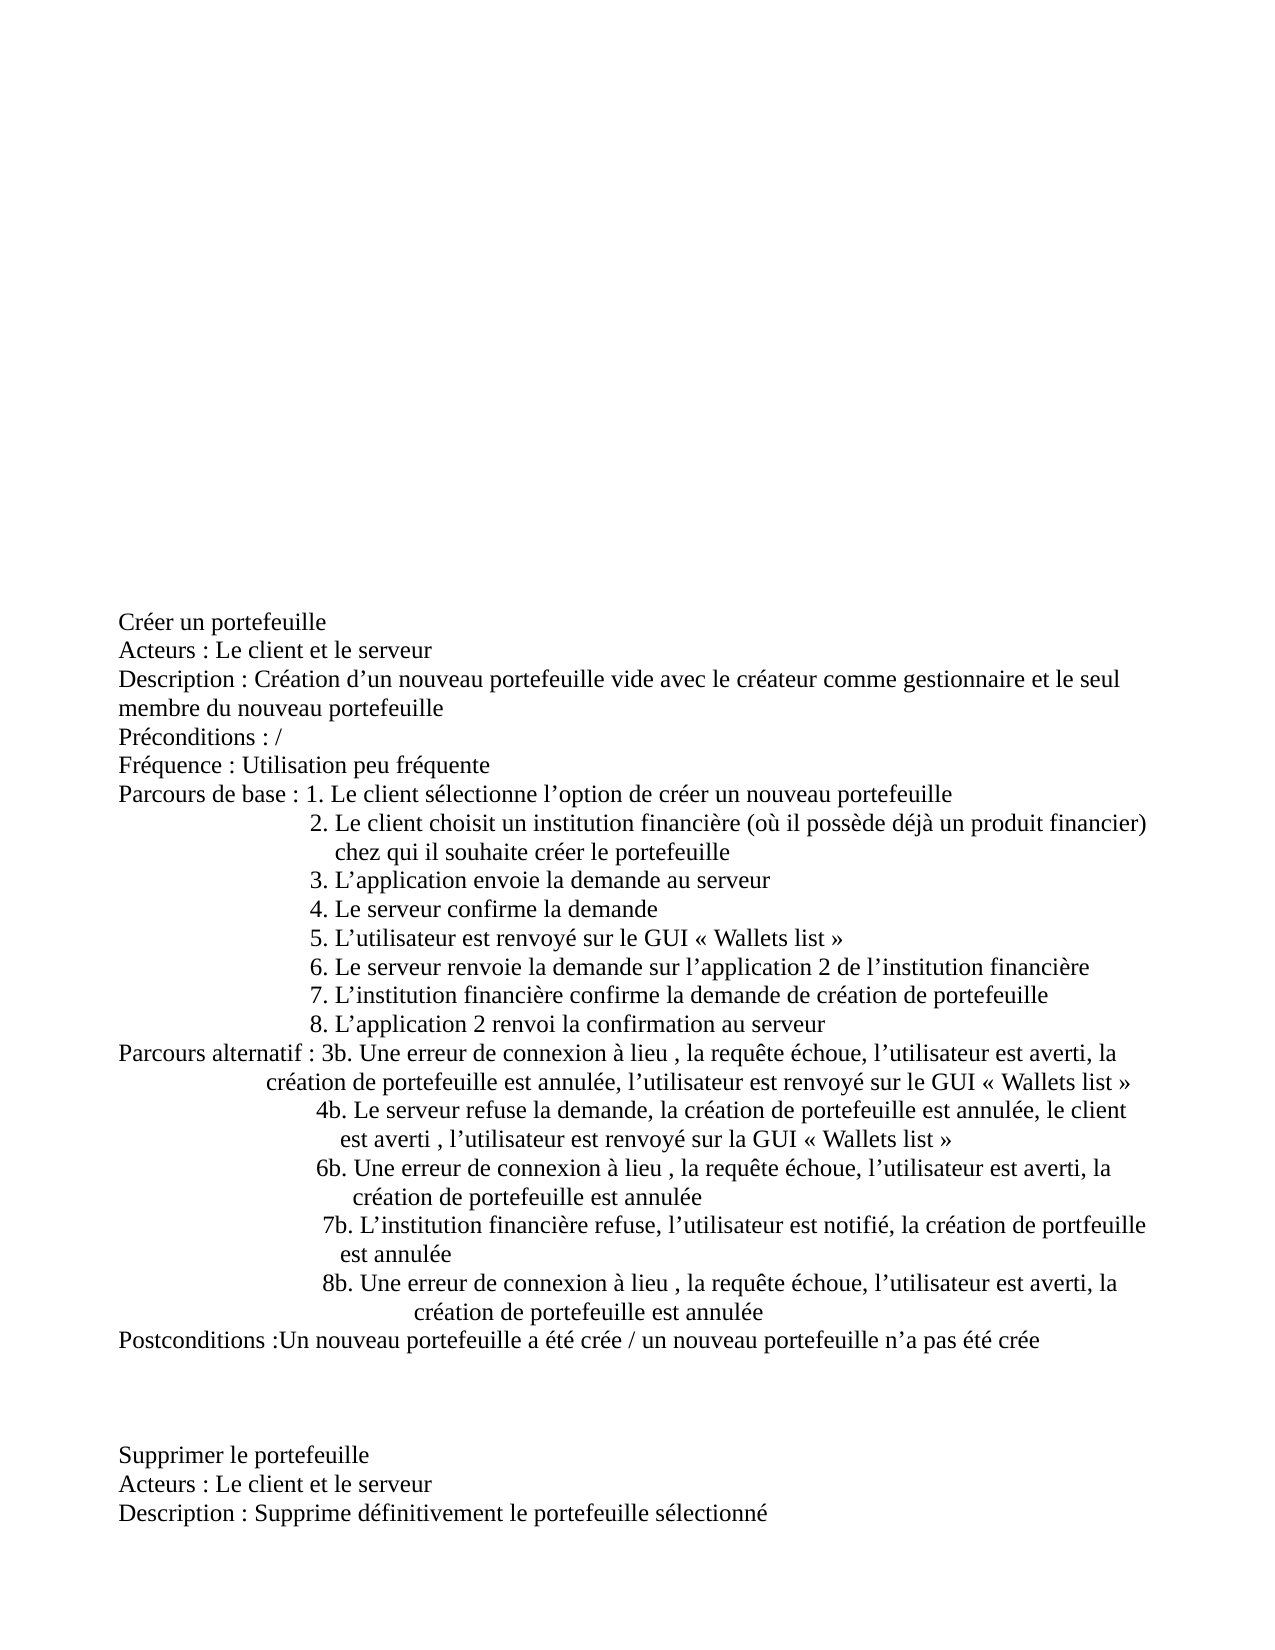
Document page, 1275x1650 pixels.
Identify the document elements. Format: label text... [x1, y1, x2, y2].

text 4. Le serveur confirme la demande [118, 894, 1157, 923]
text Supprimer le portefeuille Acteurs : Le client et le serveur Description : Supprime définitivement le portefeuille sélectionné [118, 1441, 1157, 1527]
text 5. L’utilisateur est renvoyé sur le GUI « Wallets list » 6. Le serveur renvoie la demande sur l’application 2 de l’institution financière [118, 923, 1157, 981]
text Parcours alternatif : 3b. Une erreur de connexion à lieu , la requête échoue, l’utilisateur est averti, la création de portefeuille est annulée, l’utilisateur est renvoyé sur le GUI « Wallets list » [118, 1038, 1157, 1096]
text 7. L’institution financière confirme la demande de création de portefeuille 8. L’application 2 renvoi la confirmation au serveur [118, 981, 1157, 1038]
text 7b. L’institution financière refuse, l’utilisateur est notifié, la création de portfeuille est annulée [118, 1211, 1157, 1268]
text 4b. Le serveur refuse la demande, la création de portefeuille est annulée, le client est averti , l’utilisateur est renvoyé sur la GUI « Wallets list » 6b. Une erreur de connexion à lieu , la requête échoue, l’utilisateur est averti, la création de portefeuille est annulée [118, 1096, 1157, 1211]
text 3. L’application envoie la demande au serveur [118, 866, 1157, 894]
text Postconditions :Un nouveau portefeuille a été crée / un nouveau portefeuille n’a pas été crée [118, 1326, 1157, 1354]
text 8b. Une erreur de connexion à lieu , la requête échoue, l’utilisateur est averti, la création de portefeuille est annulée [118, 1268, 1157, 1326]
text 2. Le client choisit un institution financière (où il possède déjà un produit financier) chez qui il souhaite créer le portefeuille [118, 808, 1157, 866]
text Créer un portefeuille Acteurs : Le client et le serveur Description : Création d’un nouveau portefeuille vide avec le créateur comme gestionnaire et le seul membre du nouveau portefeuille Préconditions : / Fréquence : Utilisation peu fréquente Parcours de base : 1. Le client sélectionne l’option de créer un nouveau portefeuille [118, 607, 1157, 808]
